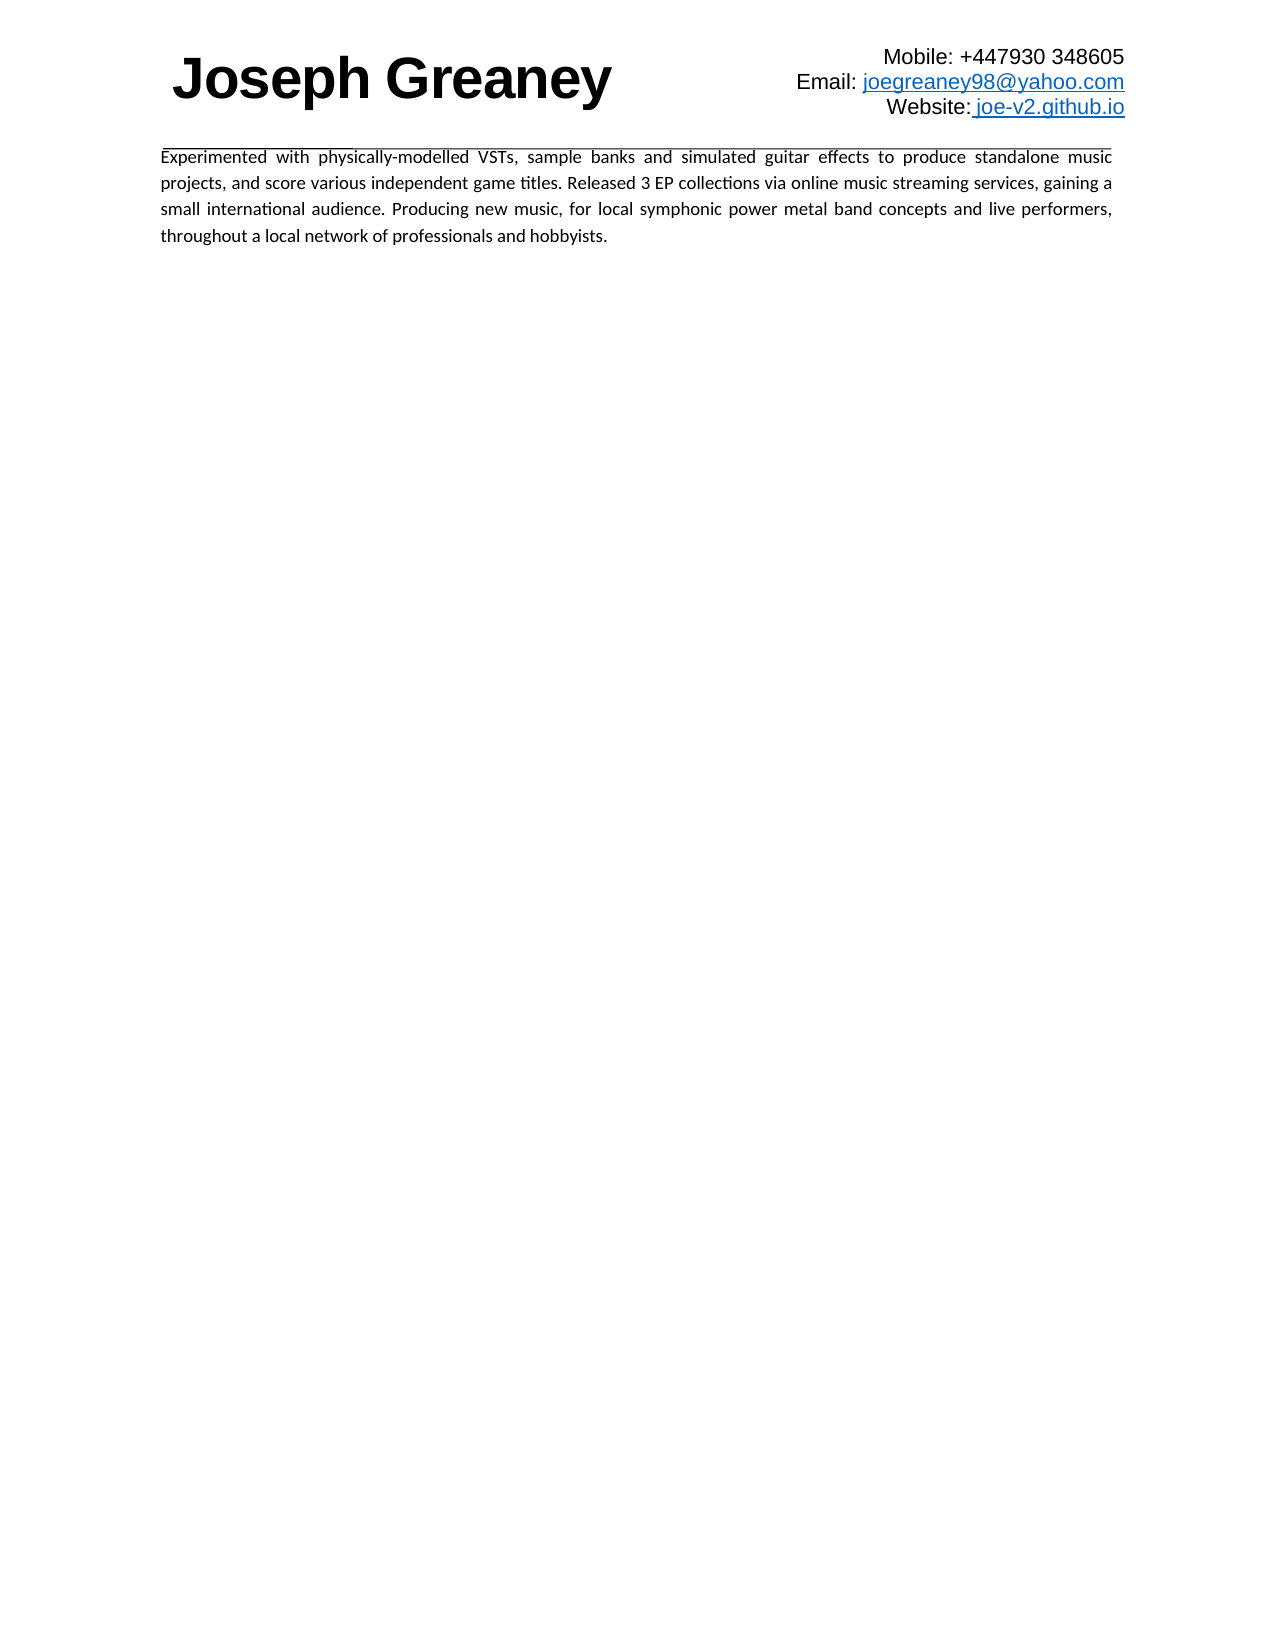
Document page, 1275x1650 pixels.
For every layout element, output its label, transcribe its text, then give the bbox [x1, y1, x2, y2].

subtitle Experimented with physically-modelled VSTs, sample banks and simulated guitar effects to produce standalone music projects, and score various independent game titles. Released 3 EP collections via online music streaming services, gaining a small international audience. Producing new music, for local symphonic power metal band concepts and live performers, throughout a local network of professionals and hobbyists. [160, 145, 1114, 247]
